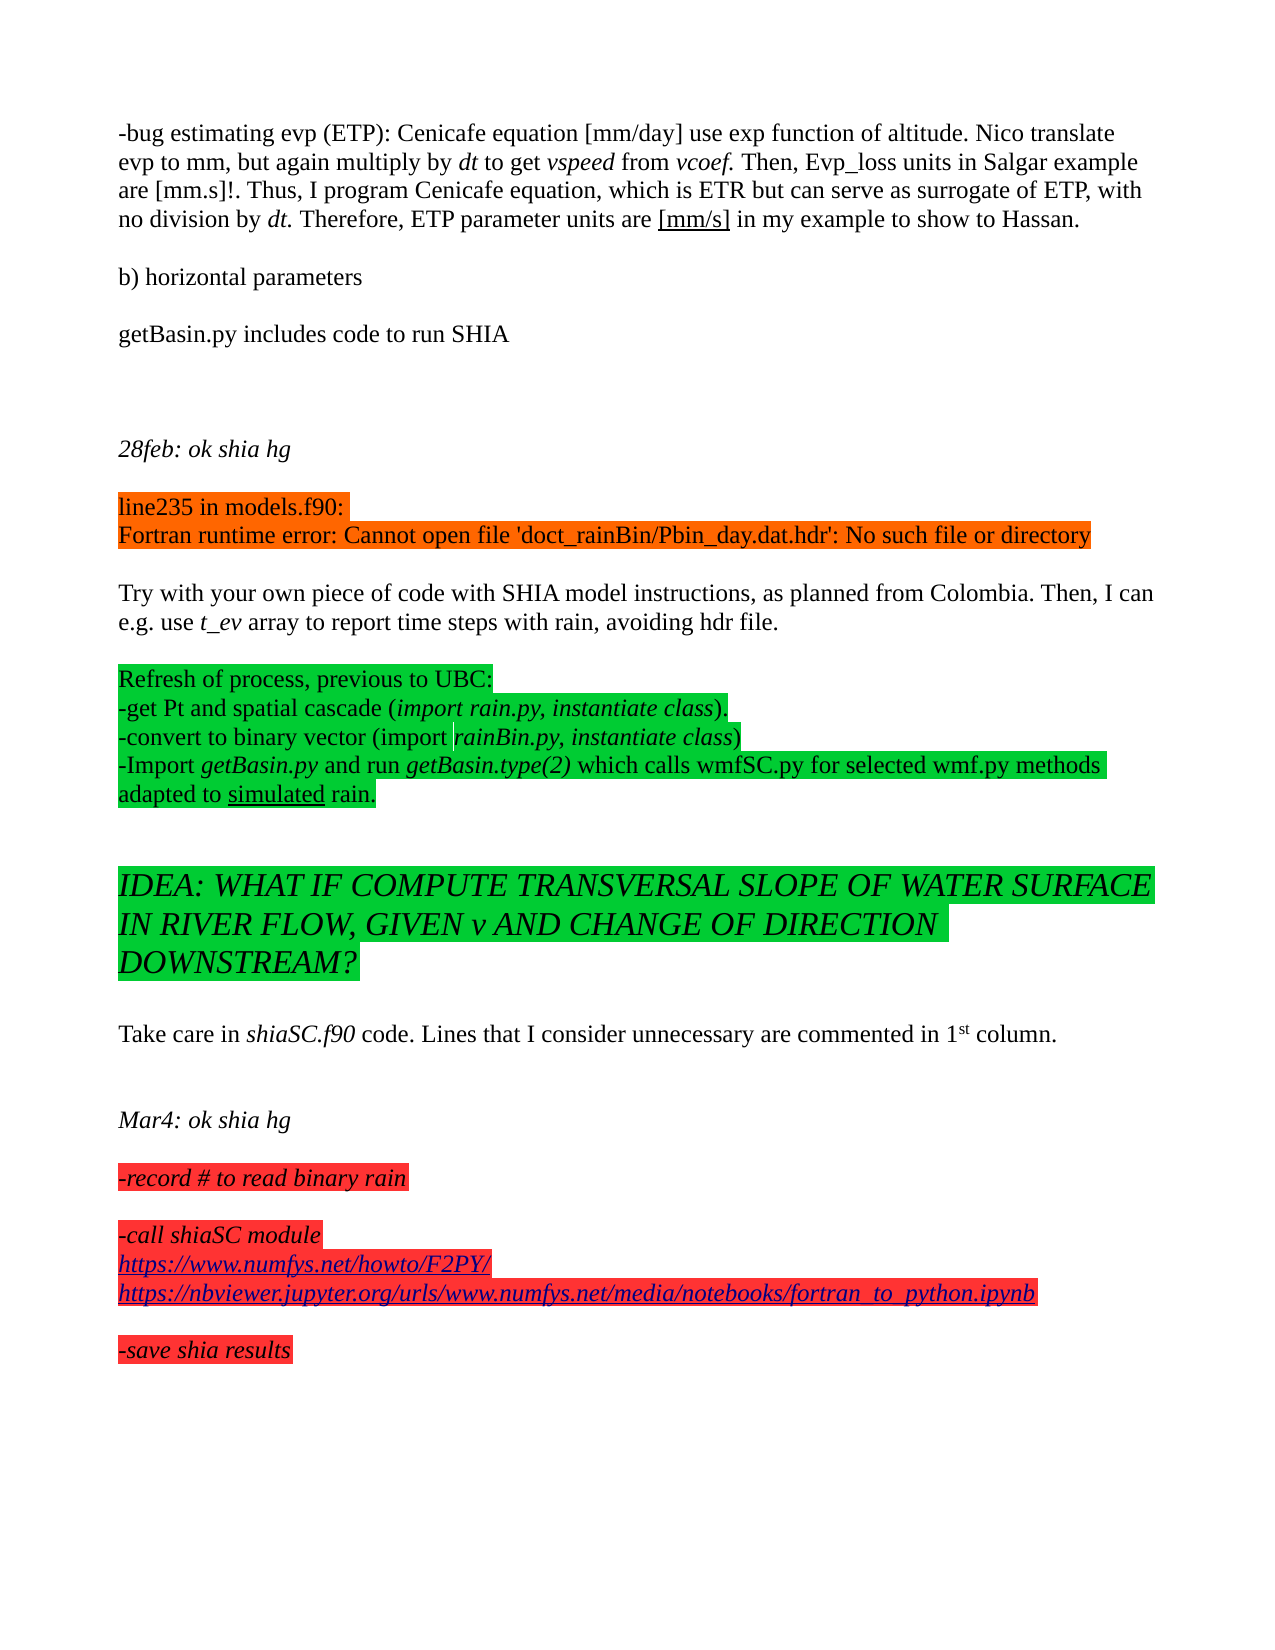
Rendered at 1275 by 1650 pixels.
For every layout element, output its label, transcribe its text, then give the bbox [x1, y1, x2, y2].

text https://www.numfys.net/howto/F2PY/ [118, 1249, 1157, 1278]
text -Import getBasin.py and run getBasin.type(2) which calls wmfSC.py for selected wmf.py methods adapted to simulated rain. [118, 751, 1157, 808]
text Mar4: ok shia hg [118, 1105, 1157, 1134]
text -get Pt and spatial cascade (import rain.py, instantiate class). [118, 693, 1157, 722]
text 28feb: ok shia hg [118, 434, 1157, 463]
text Take care in shiaSC.f90 code. Lines that I consider unnecessary are commented in 1st column. [118, 1019, 1157, 1048]
text -record # to read binary rain [118, 1163, 1157, 1191]
text b) horizontal parameters [118, 262, 1157, 291]
text line235 in models.f90: Fortran runtime error: Cannot open file 'doct_rainBin/Pbin_day.dat.hdr': No such file or directory [118, 492, 1157, 549]
text -call shiaSC module [118, 1220, 1157, 1249]
text -convert to binary vector (import rainBin.py, instantiate class) [118, 722, 1157, 751]
text Refresh of process, previous to UBC: [118, 664, 1157, 693]
text -bug estimating evp (ETP): Cenicafe equation [mm/day] use exp function of altitude. Nico translate evp to mm, but again multiply by dt to get vspeed from vcoef. Then, Evp_loss units in Salgar example are [mm.s]!. Thus, I program Cenicafe equation, which is ETR but can serve as surrogate of ETP, with no division by dt. Therefore, ETP parameter units are [mm/s] in my example to show to Hassan. [118, 118, 1157, 233]
text https://nbviewer.jupyter.org/urls/www.numfys.net/media/notebooks/fortran_to_python.ipynb [118, 1278, 1157, 1306]
text IDEA: WHAT IF COMPUTE TRANSVERSAL SLOPE OF WATER SURFACE IN RIVER FLOW, GIVEN v AND CHANGE OF DIRECTION DOWNSTREAM? [118, 866, 1157, 981]
text Try with your own piece of code with SHIA model instructions, as planned from Colombia. Then, I can e.g. use t_ev array to report time steps with rain, avoiding hdr file. [118, 578, 1157, 636]
text getBasin.py includes code to run SHIA [118, 319, 1157, 348]
text -save shia results [118, 1335, 1157, 1364]
